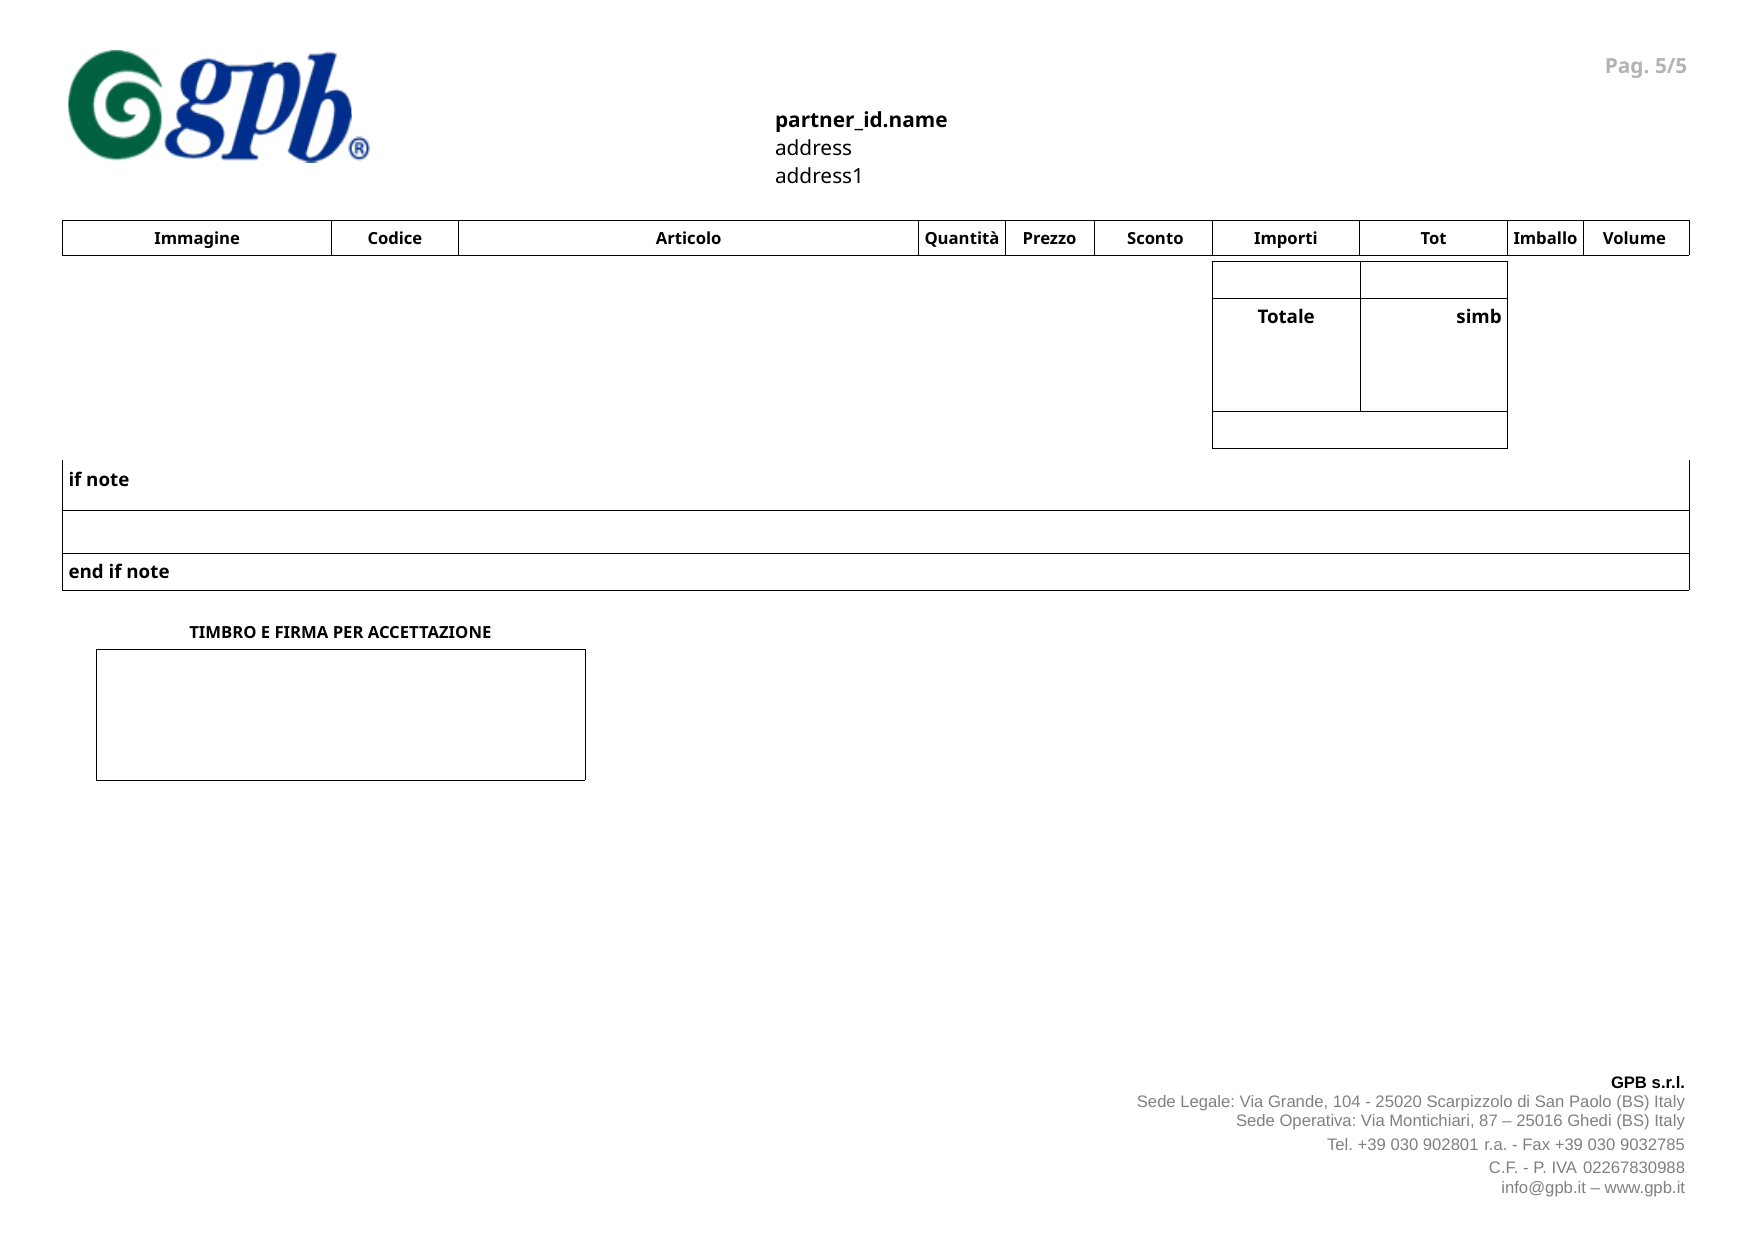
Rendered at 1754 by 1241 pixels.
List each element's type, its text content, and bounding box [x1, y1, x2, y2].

table_header Tot [1360, 221, 1507, 255]
table_cell Totale [1213, 299, 1360, 411]
table_cell end if note [63, 554, 1689, 589]
table_header Codice [332, 221, 458, 255]
table_cell [1212, 449, 1507, 454]
table_cell simb <formatLang(o.currency_amount_tax)> [1361, 262, 1507, 298]
table_cell </if> [1213, 412, 1507, 448]
table_header Sconto [1095, 221, 1212, 255]
table_cell <o.note> [63, 511, 1689, 552]
table_cell [97, 650, 585, 780]
table_header Imballo [1508, 221, 1583, 255]
table_header Volume [1584, 221, 1689, 255]
table_header Prezzo [1006, 221, 1094, 255]
table_cell simb <formatLang(o.currency_amount_total)> [1361, 299, 1507, 411]
table_cell [1213, 262, 1360, 298]
table_cell [63, 454, 1689, 460]
table_cell [1212, 256, 1507, 261]
table_cell [1583, 256, 1689, 454]
table_header Immagine [63, 221, 331, 255]
table_cell [1507, 256, 1583, 454]
table_header Quantità [919, 221, 1005, 255]
table_header Articolo [459, 221, 918, 255]
text </if> [62, 808, 1692, 834]
table_header Importi [1213, 221, 1359, 255]
table_cell if note [63, 460, 1689, 510]
picture [68, 50, 374, 163]
table_header TIMBRO E FIRMA PER ACCETTAZIONE [96, 615, 585, 649]
table_cell [63, 256, 1212, 454]
